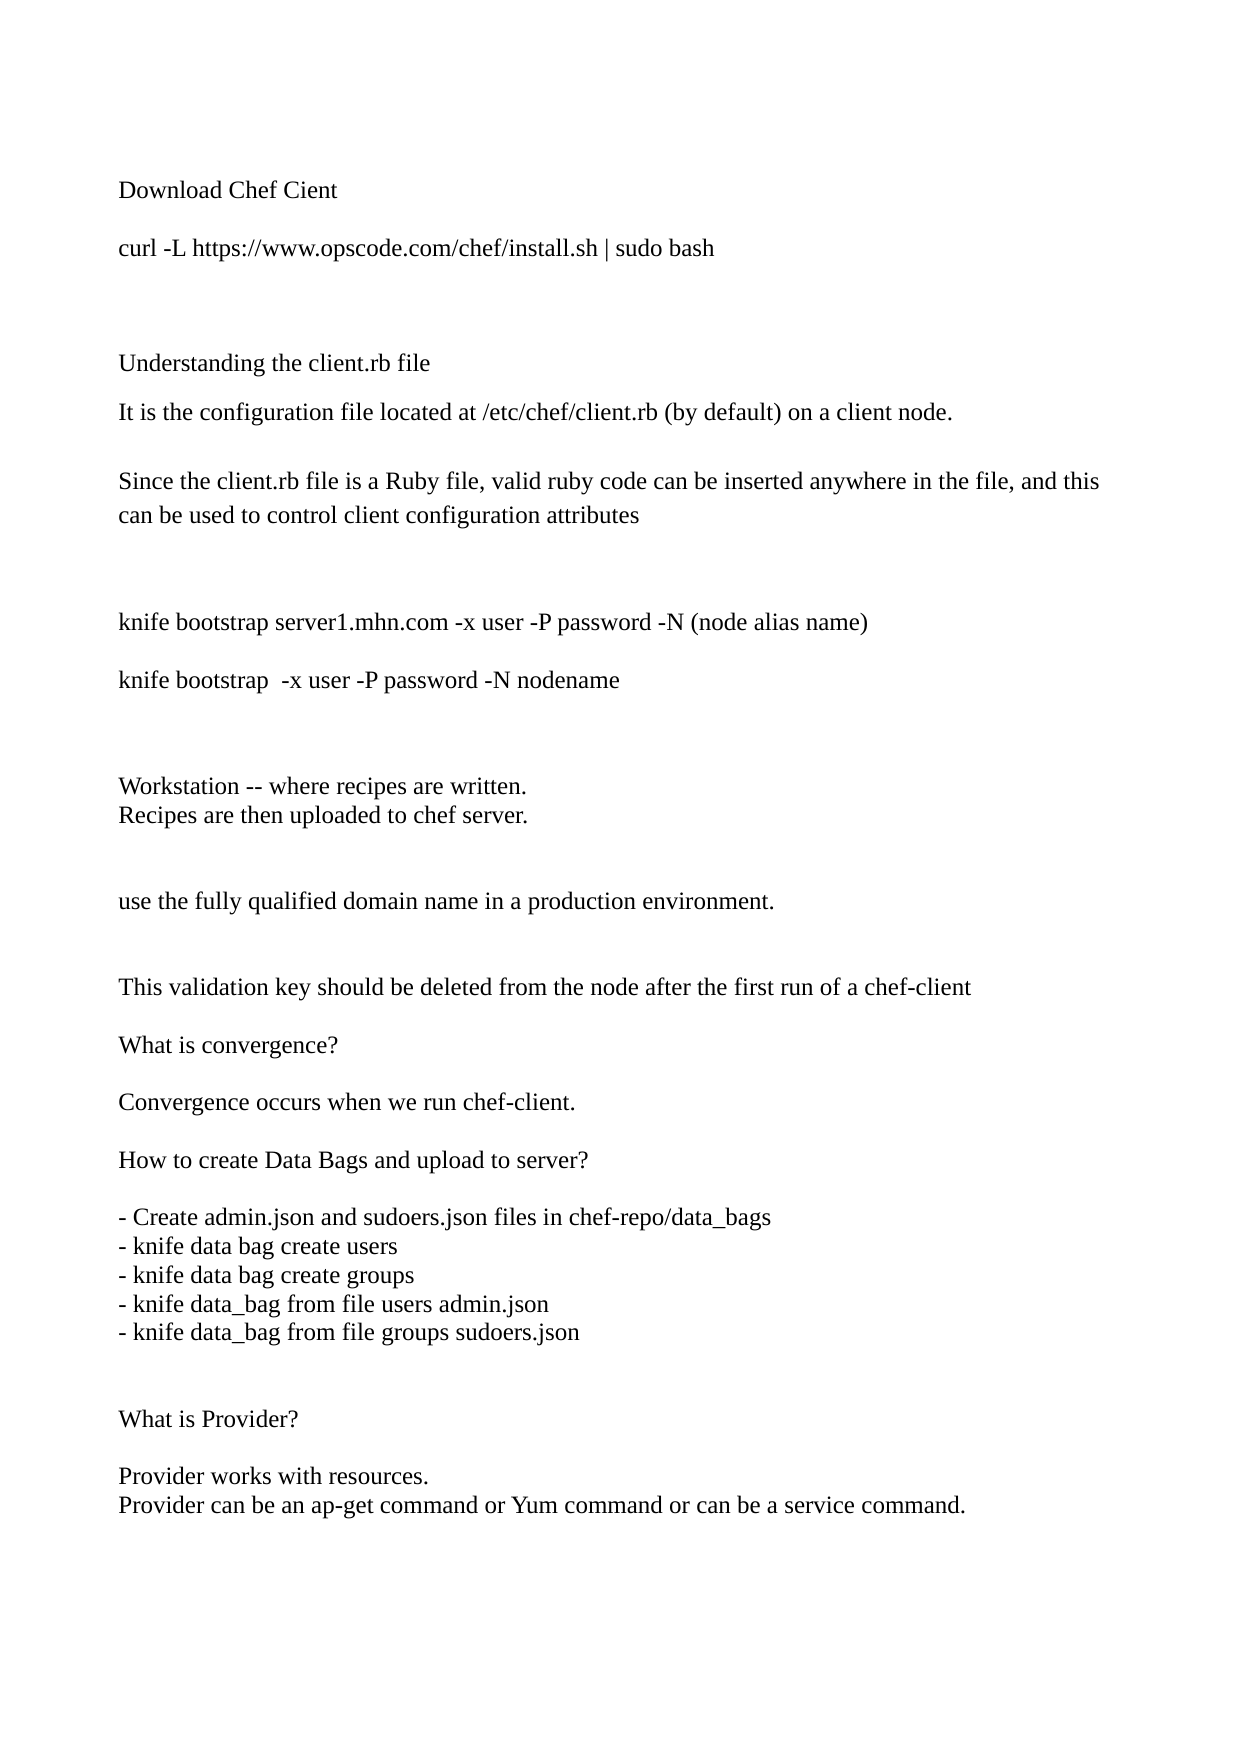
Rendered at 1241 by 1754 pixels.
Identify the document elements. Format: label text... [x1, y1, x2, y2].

text knife bootstrap -x user -P password -N nodename [118, 665, 1122, 693]
text Download Chef Cient [118, 176, 1122, 204]
text It is the configuration file located at /etc/chef/client.rb (by default) on a client node. Since the client.rb file is a Ruby file, valid ruby code can be inserted anywhere in the file, and this can be used to control client configuration attributes [118, 397, 1122, 529]
text Understanding the client.rb file [118, 348, 1122, 377]
text What is convergence? [118, 1030, 1122, 1059]
text curl -L https://www.opscode.com/chef/install.sh | sudo bash [118, 233, 1122, 262]
text knife bootstrap server1.mhn.com -x user -P password -N (node alias name) [118, 607, 1122, 636]
text use the fully qualified domain name in a production environment. [118, 886, 1122, 915]
text Workstation -- where recipes are written. Recipes are then uploaded to chef server. [118, 771, 1122, 829]
text - Create admin.json and sudoers.json files in chef-repo/data_bags - knife data bag create users - knife data bag create groups - knife data_bag from file users admin.json - knife data_bag from file groups sudoers.json [118, 1202, 1122, 1346]
text Provider works with resources. Provider can be an ap-get command or Yum command or can be a service command. [118, 1461, 1122, 1519]
text This validation key should be deleted from the node after the first run of a chef-client [118, 972, 1122, 1001]
text What is Provider? [118, 1404, 1122, 1432]
text Convergence occurs when we run chef-client. [118, 1087, 1122, 1116]
text How to create Data Bags and upload to server? [118, 1145, 1122, 1174]
